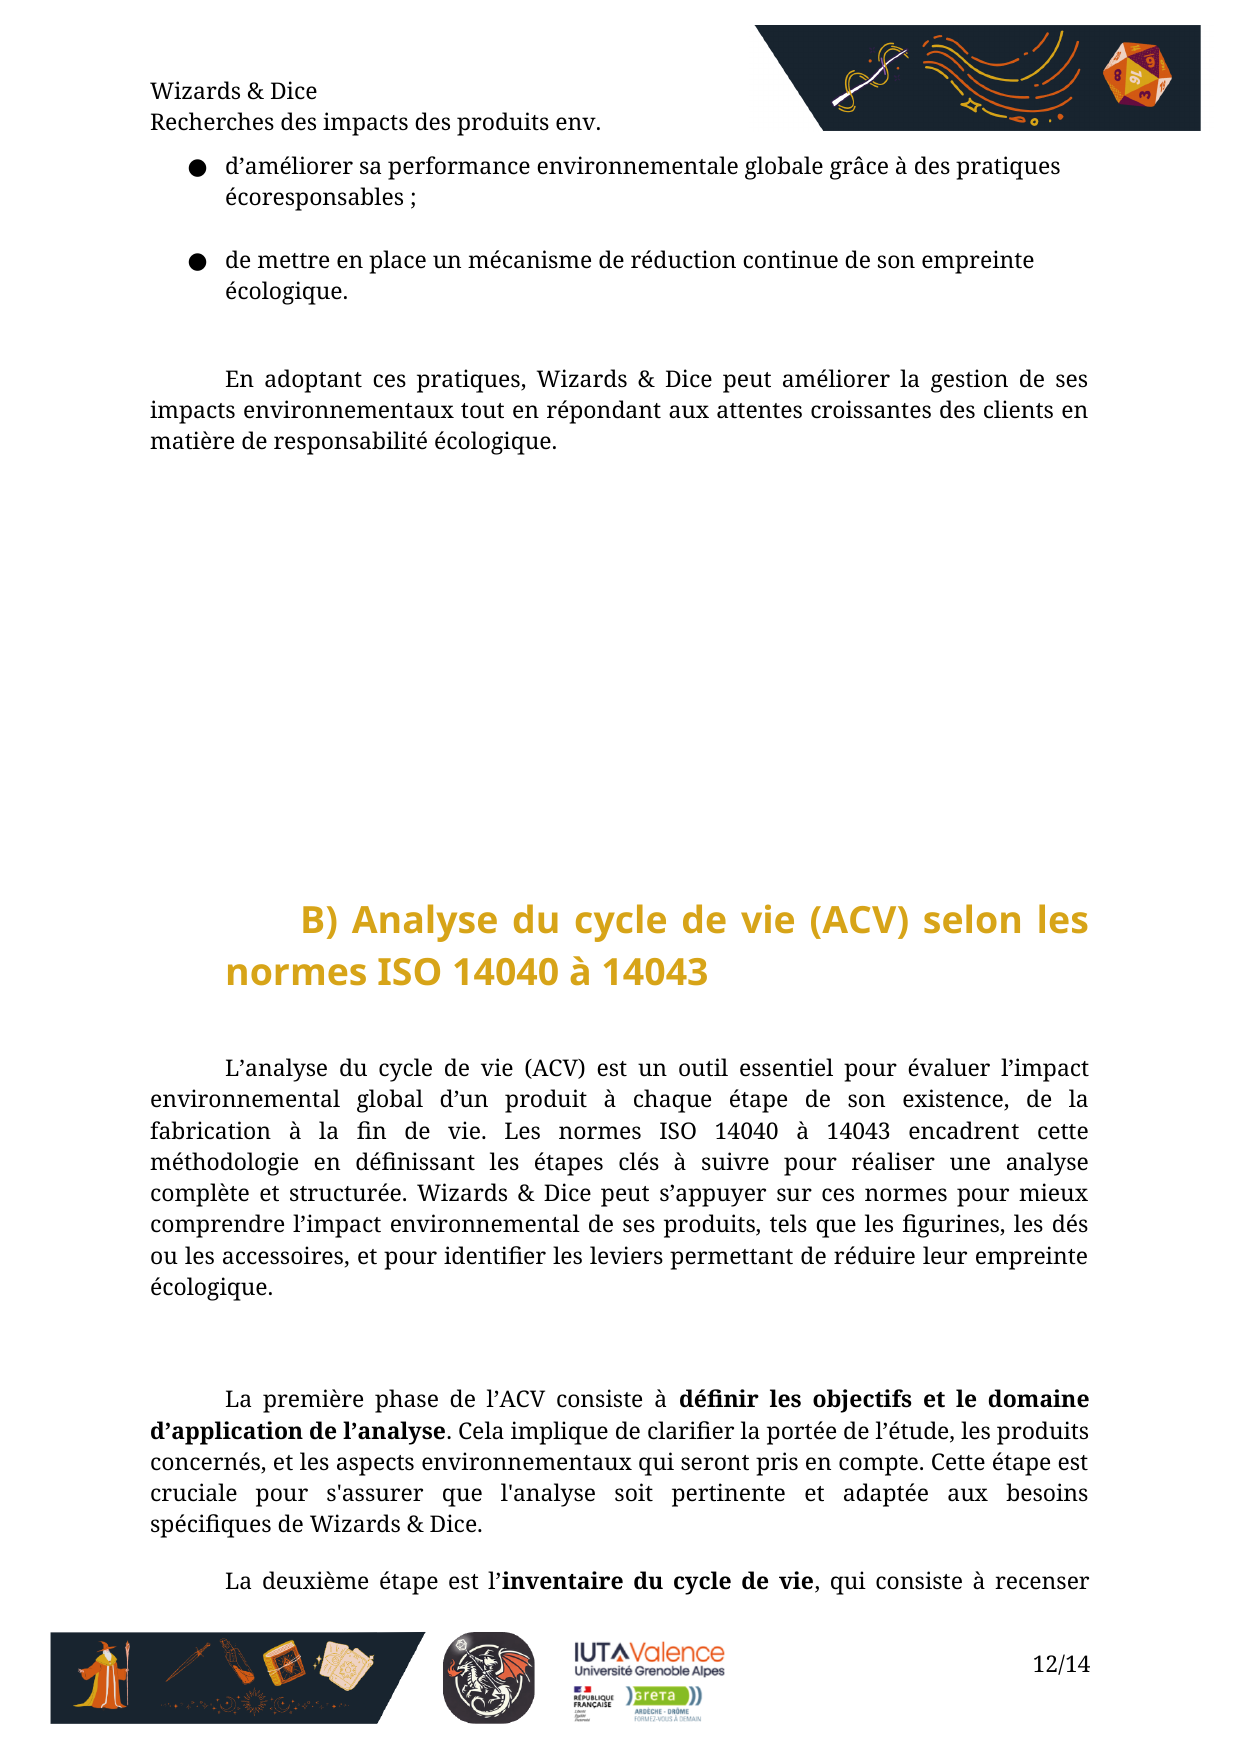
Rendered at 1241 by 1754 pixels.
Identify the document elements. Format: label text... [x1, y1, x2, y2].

subtitle B) Analyse du cycle de vie (ACV) selon les normes ISO 14040 à 14043 [225, 894, 1090, 996]
text En adoptant ces pratiques, Wizards & Dice peut améliorer la gestion de ses impacts environnementaux tout en répondant aux attentes croissantes des clients en matière de responsabilité écologique. [150, 362, 1090, 456]
text La première phase de l’ACV consiste à définir les objectifs et le domaine d’application de l’analyse. Cela implique de clarifier la portée de l’étude, les produits concernés, et les aspects environnementaux qui seront pris en compte. Cette étape est cruciale pour s'assurer que l'analyse soit pertinente et adaptée aux besoins spécifiques de Wizards & Dice. [150, 1383, 1090, 1539]
list d’améliorer sa performance environnementale globale grâce à des pratiques écoresponsables ; [187, 150, 1090, 244]
text La deuxième étape est l’inventaire du cycle de vie, qui consiste à recenser [150, 1564, 1090, 1596]
picture [748, 25, 1214, 132]
text L’analyse du cycle de vie (ACV) est un outil essentiel pour évaluer l’impact environnemental global d’un produit à chaque étape de son existence, de la fabrication à la fin de vie. Les normes ISO 14040 à 14043 encadrent cette méthodologie en définissant les étapes clés à suivre pour réaliser une analyse complète et structurée. Wizards & Dice peut s’appuyer sur ces normes pour mieux comprendre l’impact environnemental de ses produits, tels que les figurines, les dés ou les accessoires, et pour identifier les leviers permettant de réduire leur empreinte écologique. [150, 1052, 1090, 1302]
picture [42, 1628, 749, 1733]
list de mettre en place un mécanisme de réduction continue de son empreinte écologique. [187, 244, 1090, 306]
